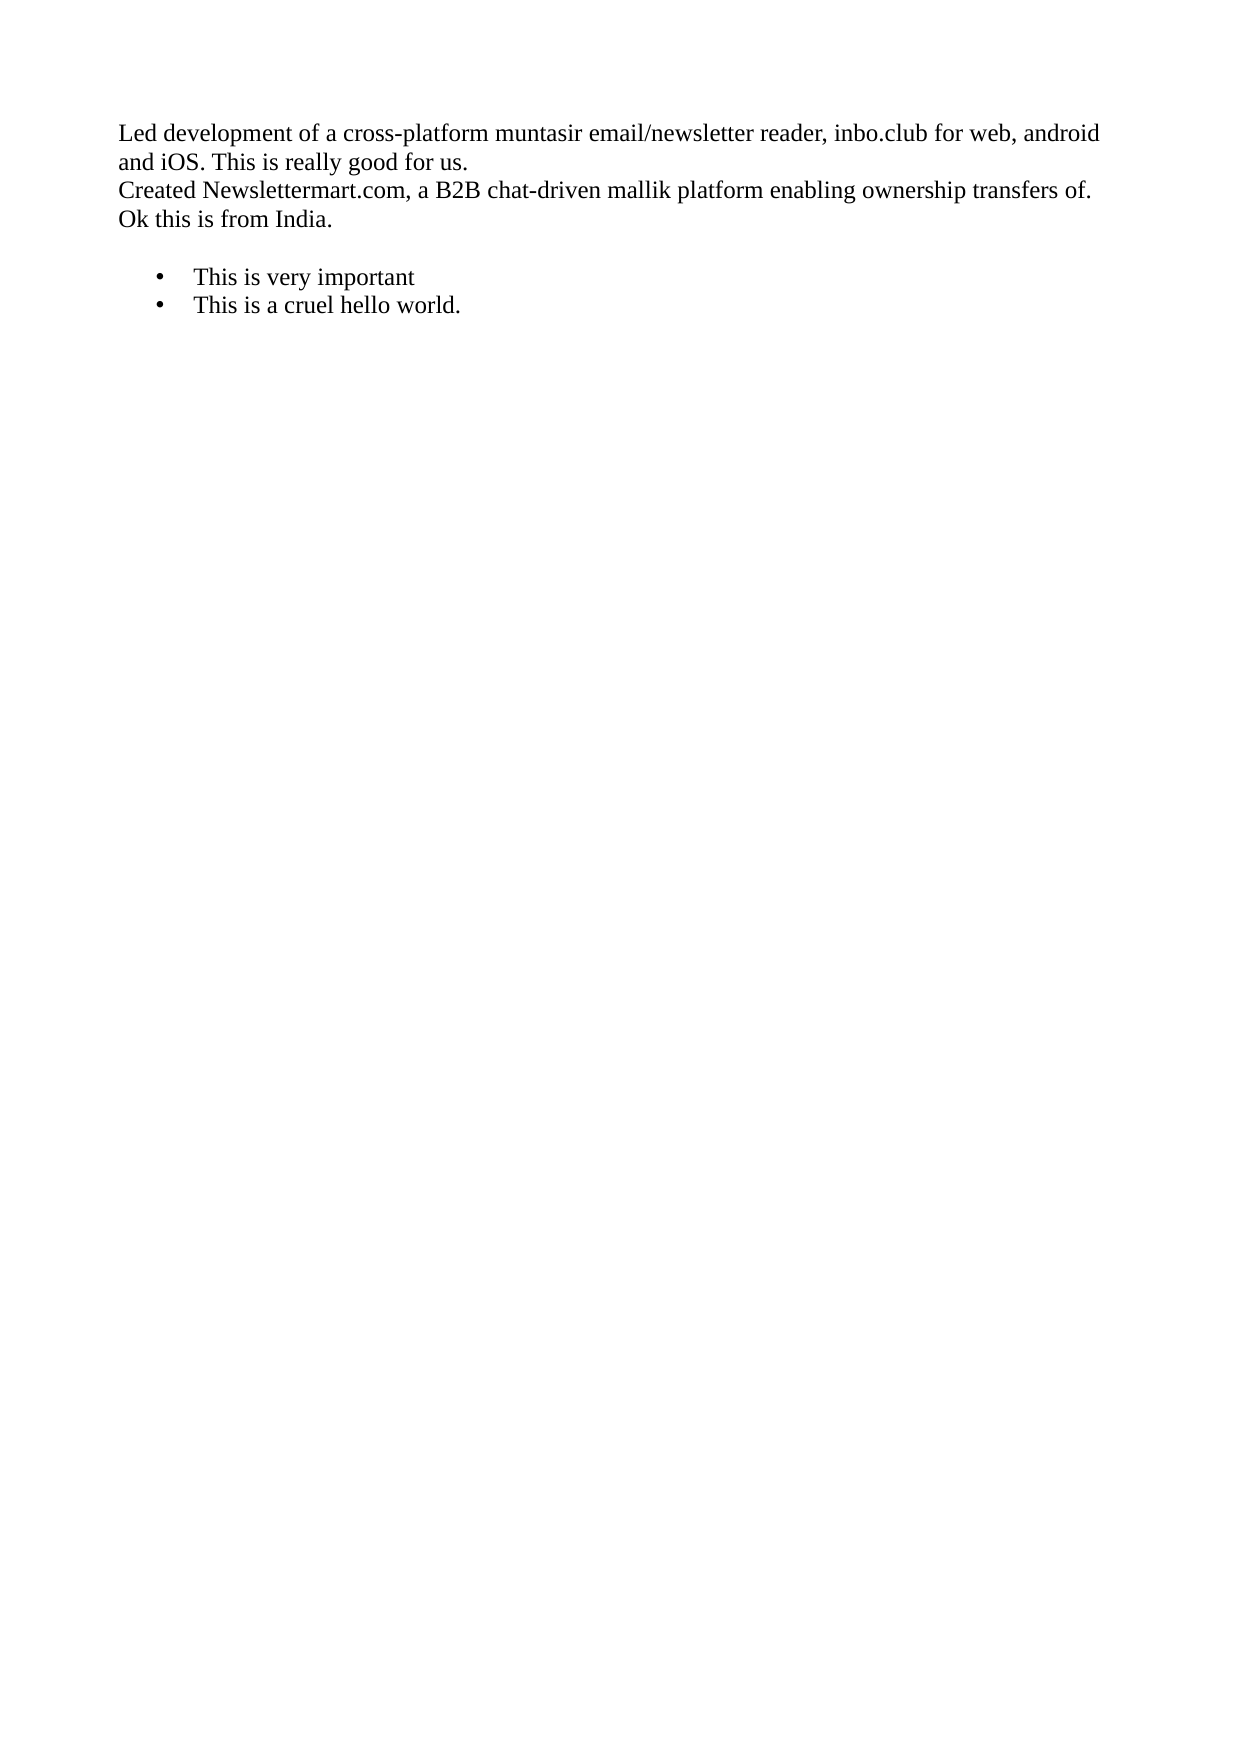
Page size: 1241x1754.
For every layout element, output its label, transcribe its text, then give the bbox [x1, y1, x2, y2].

text Created Newslettermart.com, a B2B chat‐driven mallik platform enabling ownership transfers of. Ok this is from India. [118, 176, 1122, 233]
list This is very important [156, 262, 1122, 291]
list This is a cruel hello world. [156, 291, 1122, 319]
text Led development of a cross-platform muntasir email/newsletter reader, inbo.club for web, android and iOS. This is really good for us. [118, 118, 1122, 176]
